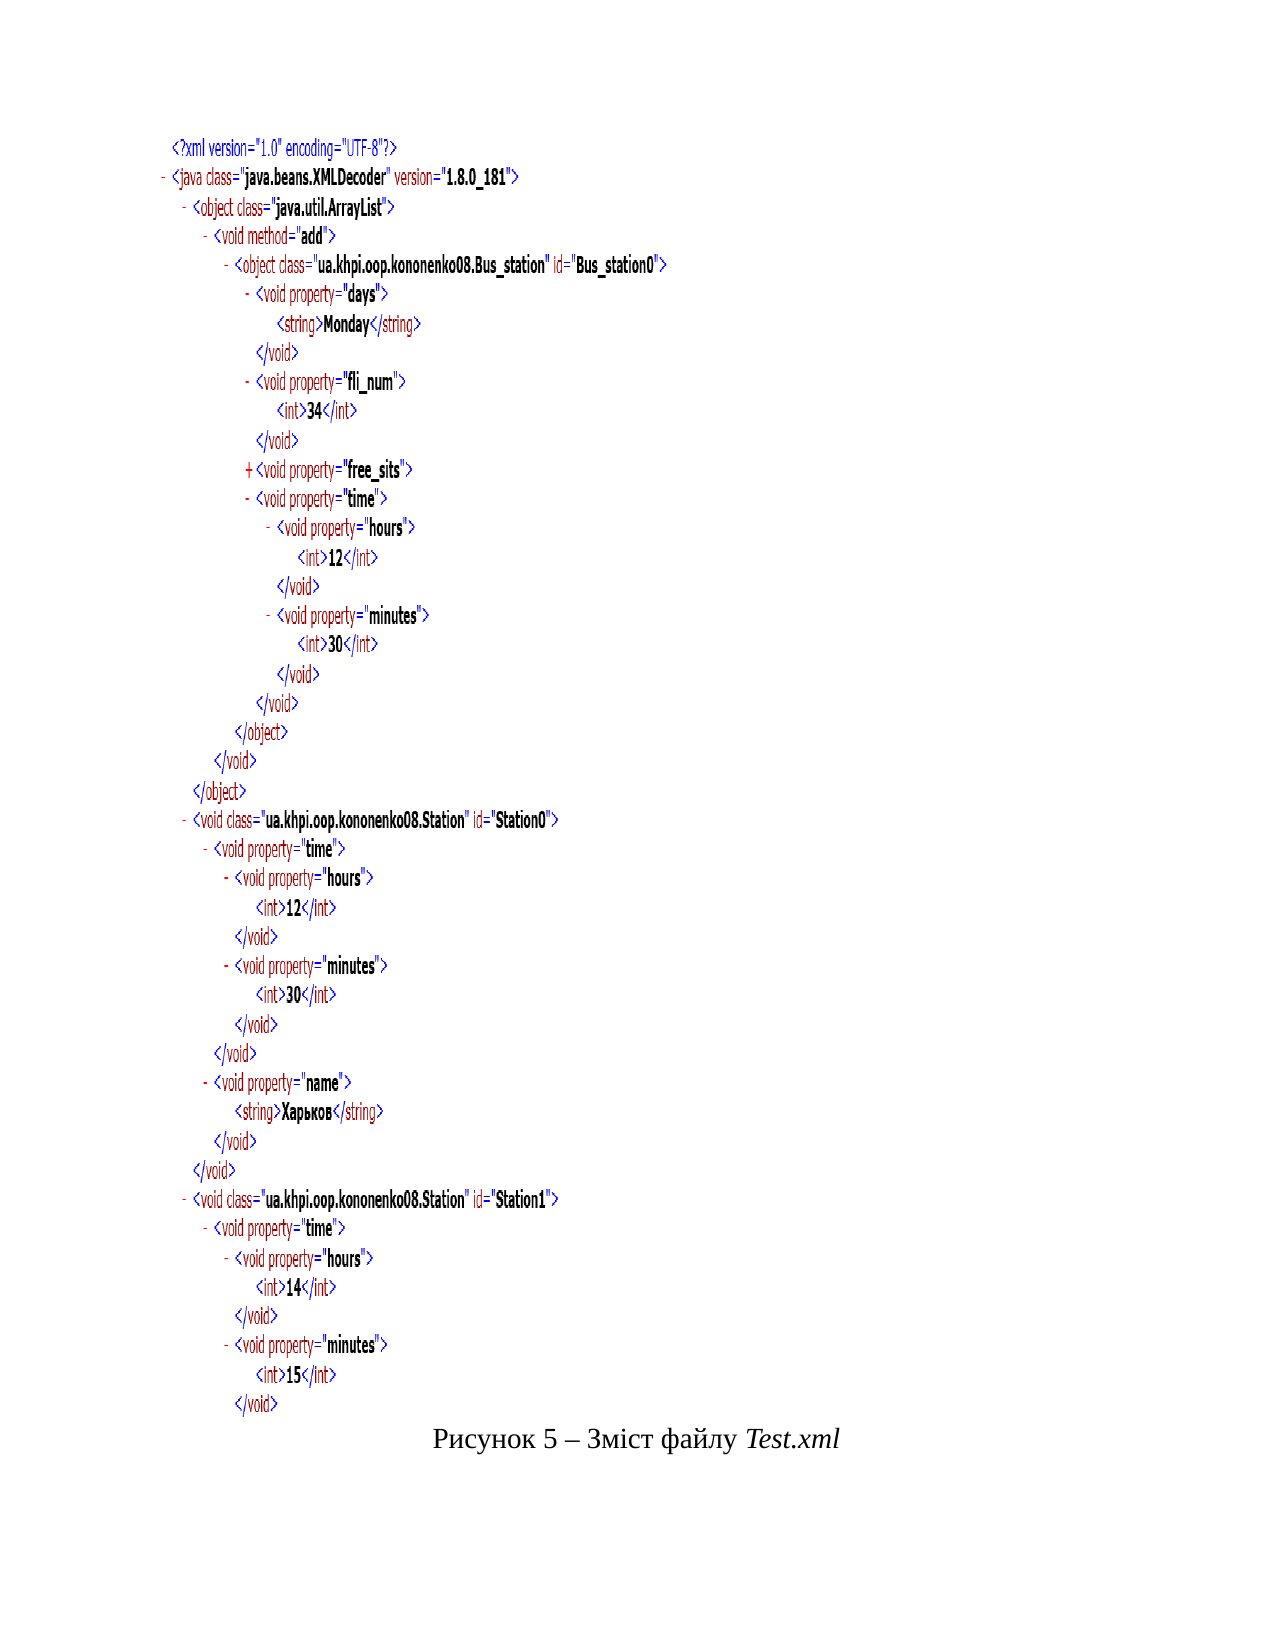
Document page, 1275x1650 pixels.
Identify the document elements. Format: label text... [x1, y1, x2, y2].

text Рисунок 5 – Зміст файлу Test.xml [118, 118, 1157, 1522]
picture [150, 118, 1125, 1420]
